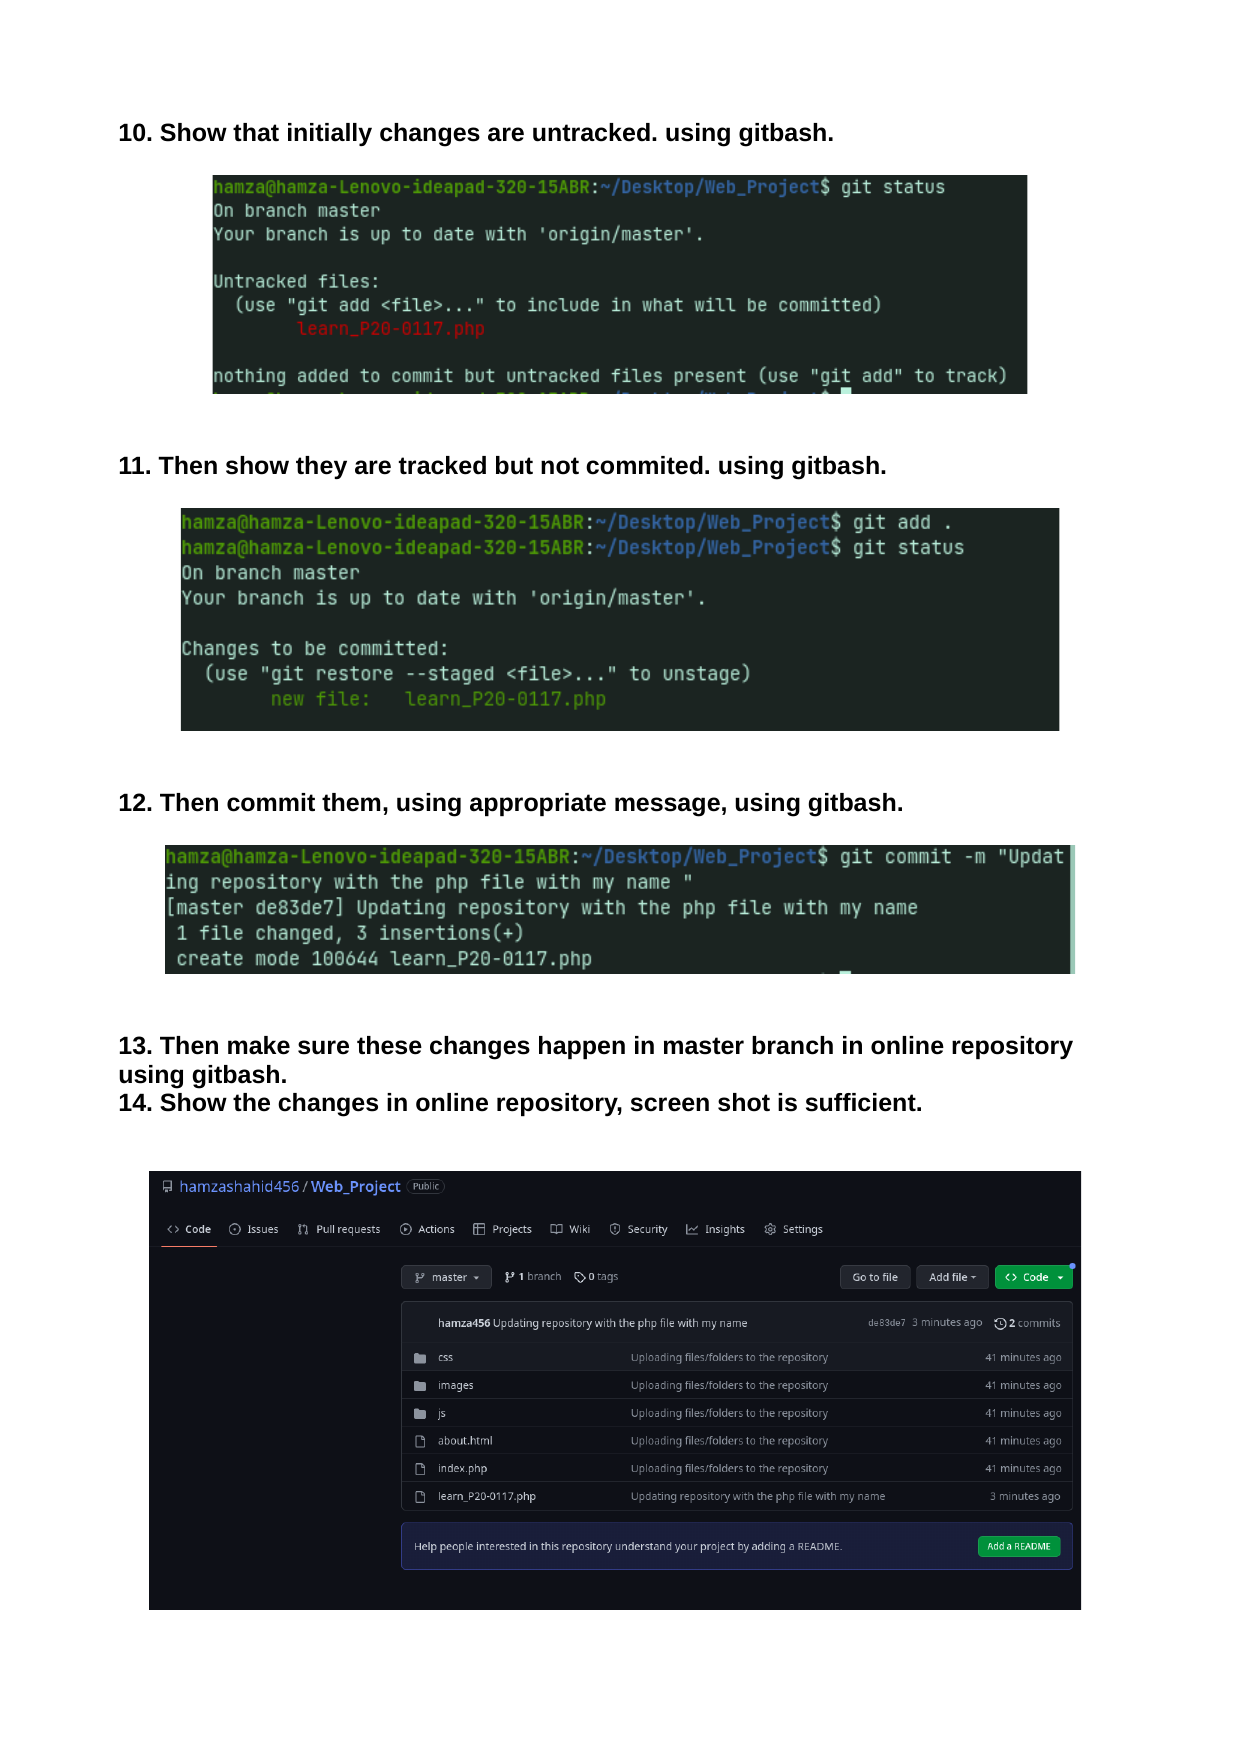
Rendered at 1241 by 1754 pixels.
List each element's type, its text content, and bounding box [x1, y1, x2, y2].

text 13. Then make sure these changes happen in master branch in online repository using gitbash. [118, 1031, 1122, 1088]
text 12. Then commit them, using appropriate message, using gitbash. [118, 788, 1122, 817]
picture [180, 508, 1060, 731]
text 10. Show that initially changes are untracked. using gitbash. [118, 118, 1122, 147]
picture [165, 845, 1076, 974]
text 11. Then show they are tracked but not commited. using gitbash. [118, 451, 1122, 480]
picture [212, 175, 1028, 394]
picture [149, 1171, 1082, 1610]
text 14. Show the changes in online repository, screen shot is sufficient. [118, 1088, 1122, 1117]
